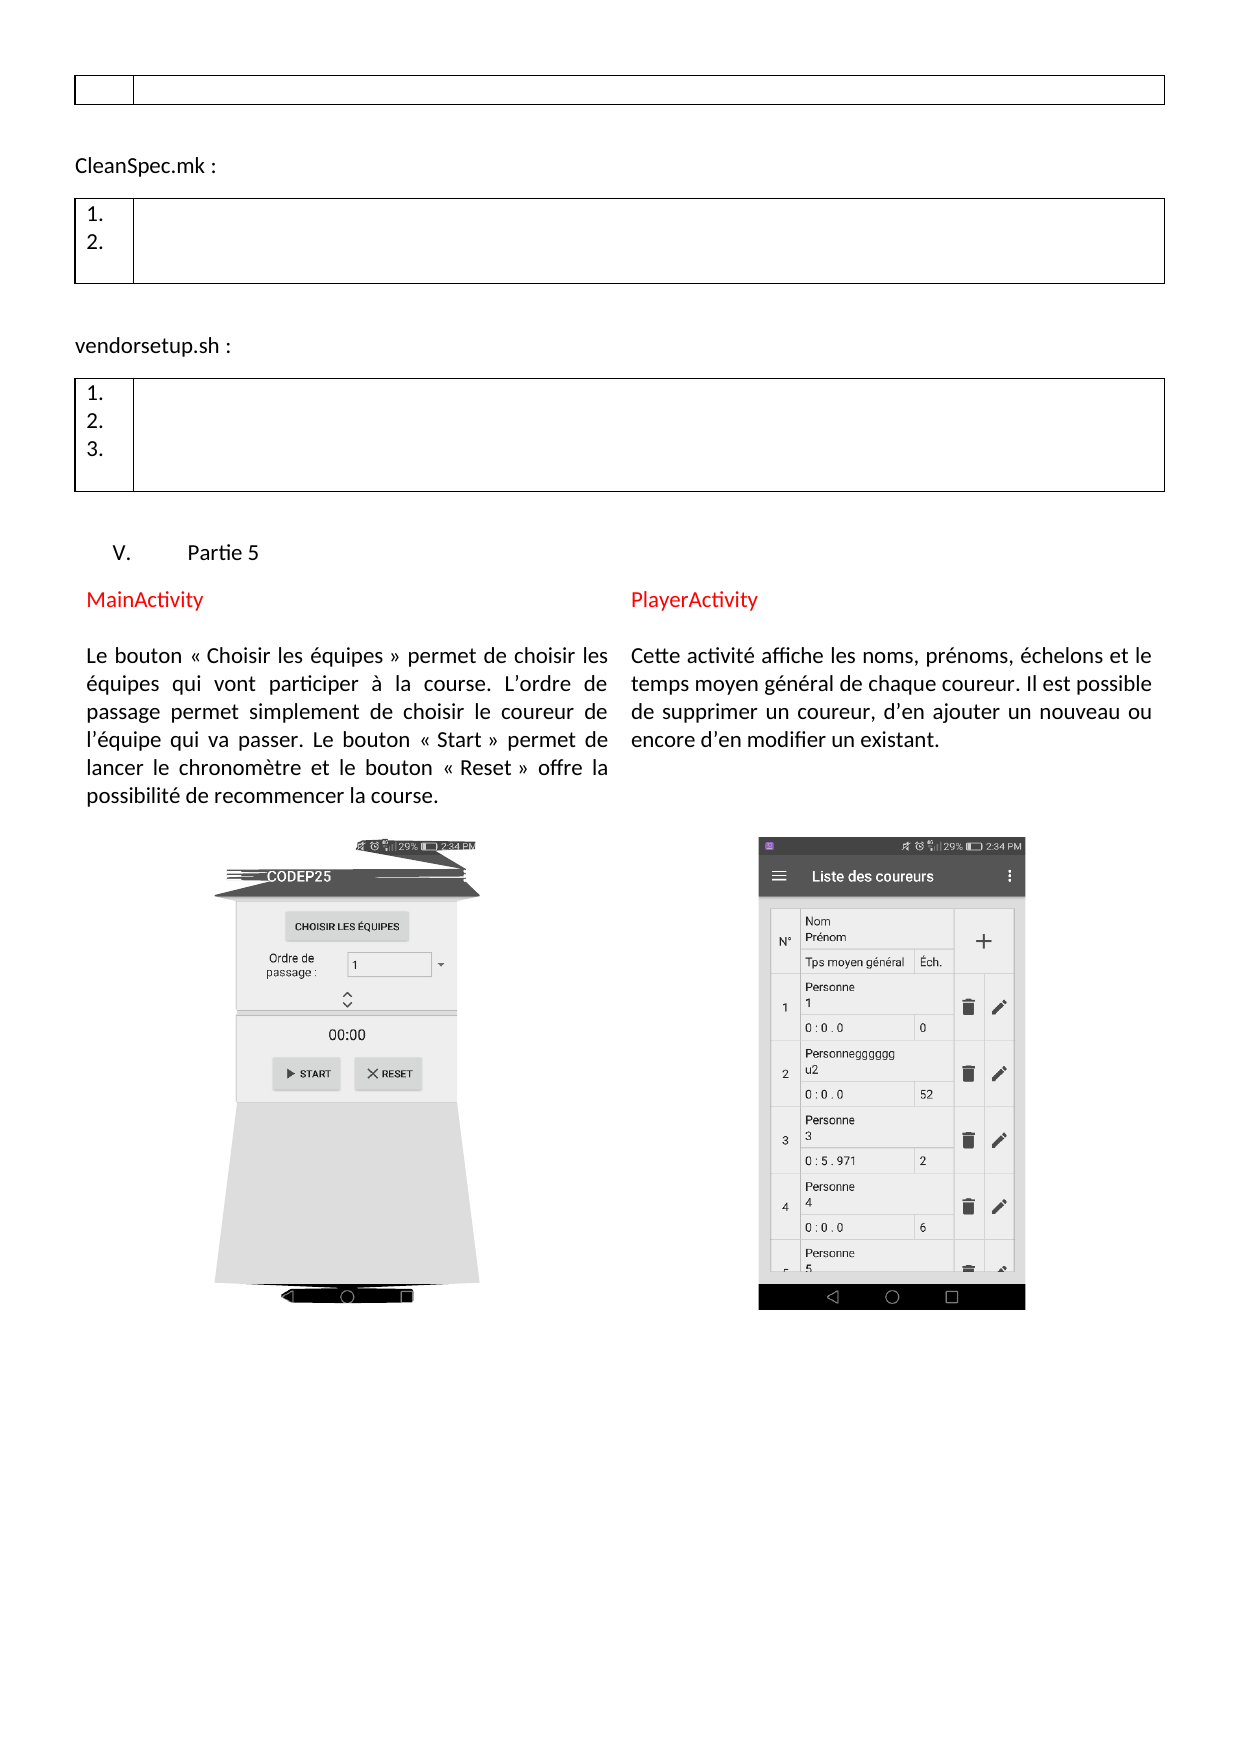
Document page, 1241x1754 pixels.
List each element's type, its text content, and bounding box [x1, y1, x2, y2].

table_header add_lunch_combo lo52_silentpangolin-eng add_lunch_combo lo52_silentpangolin-user add_lunch_combo lo52_silentpangolin-userdebug [134, 379, 1164, 491]
table_header 1. 2. 3. [76, 379, 133, 491]
table_header MainActivity Le bouton « Choisir les équipes » permet de choisir les équipes qui vont participer à la course. L’ordre de passage permet simplement de choisir le coureur de l’équipe qui va passer. Le bouton « Start » permet de lancer le chronomètre et le bouton « Reset » offre la possibilité de recommencer la course. [75, 585, 619, 865]
table_header PlayerActivity Cette activité affiche les noms, prénoms, échelons et le temps moyen général de chaque coureur. Il est possible de supprimer un coureur, d’en ajouter un nouveau ou encore d’en modifier un existant. [620, 585, 1164, 865]
text CleanSpec.mk : [75, 152, 1165, 180]
table_header 1. 2. [76, 199, 133, 283]
table_header [76, 76, 133, 104]
table_header [134, 76, 1164, 104]
text vendorsetup.sh : [75, 331, 1165, 359]
list Partie 5 [112, 538, 1165, 566]
table_header $(call add-clean-step, rm-f $(PRODUCT_OUT)/system/build.prop) $(call add-clean-step, rm-f $(PRODUCT_OUT)/system/build.prop) [134, 199, 1164, 283]
